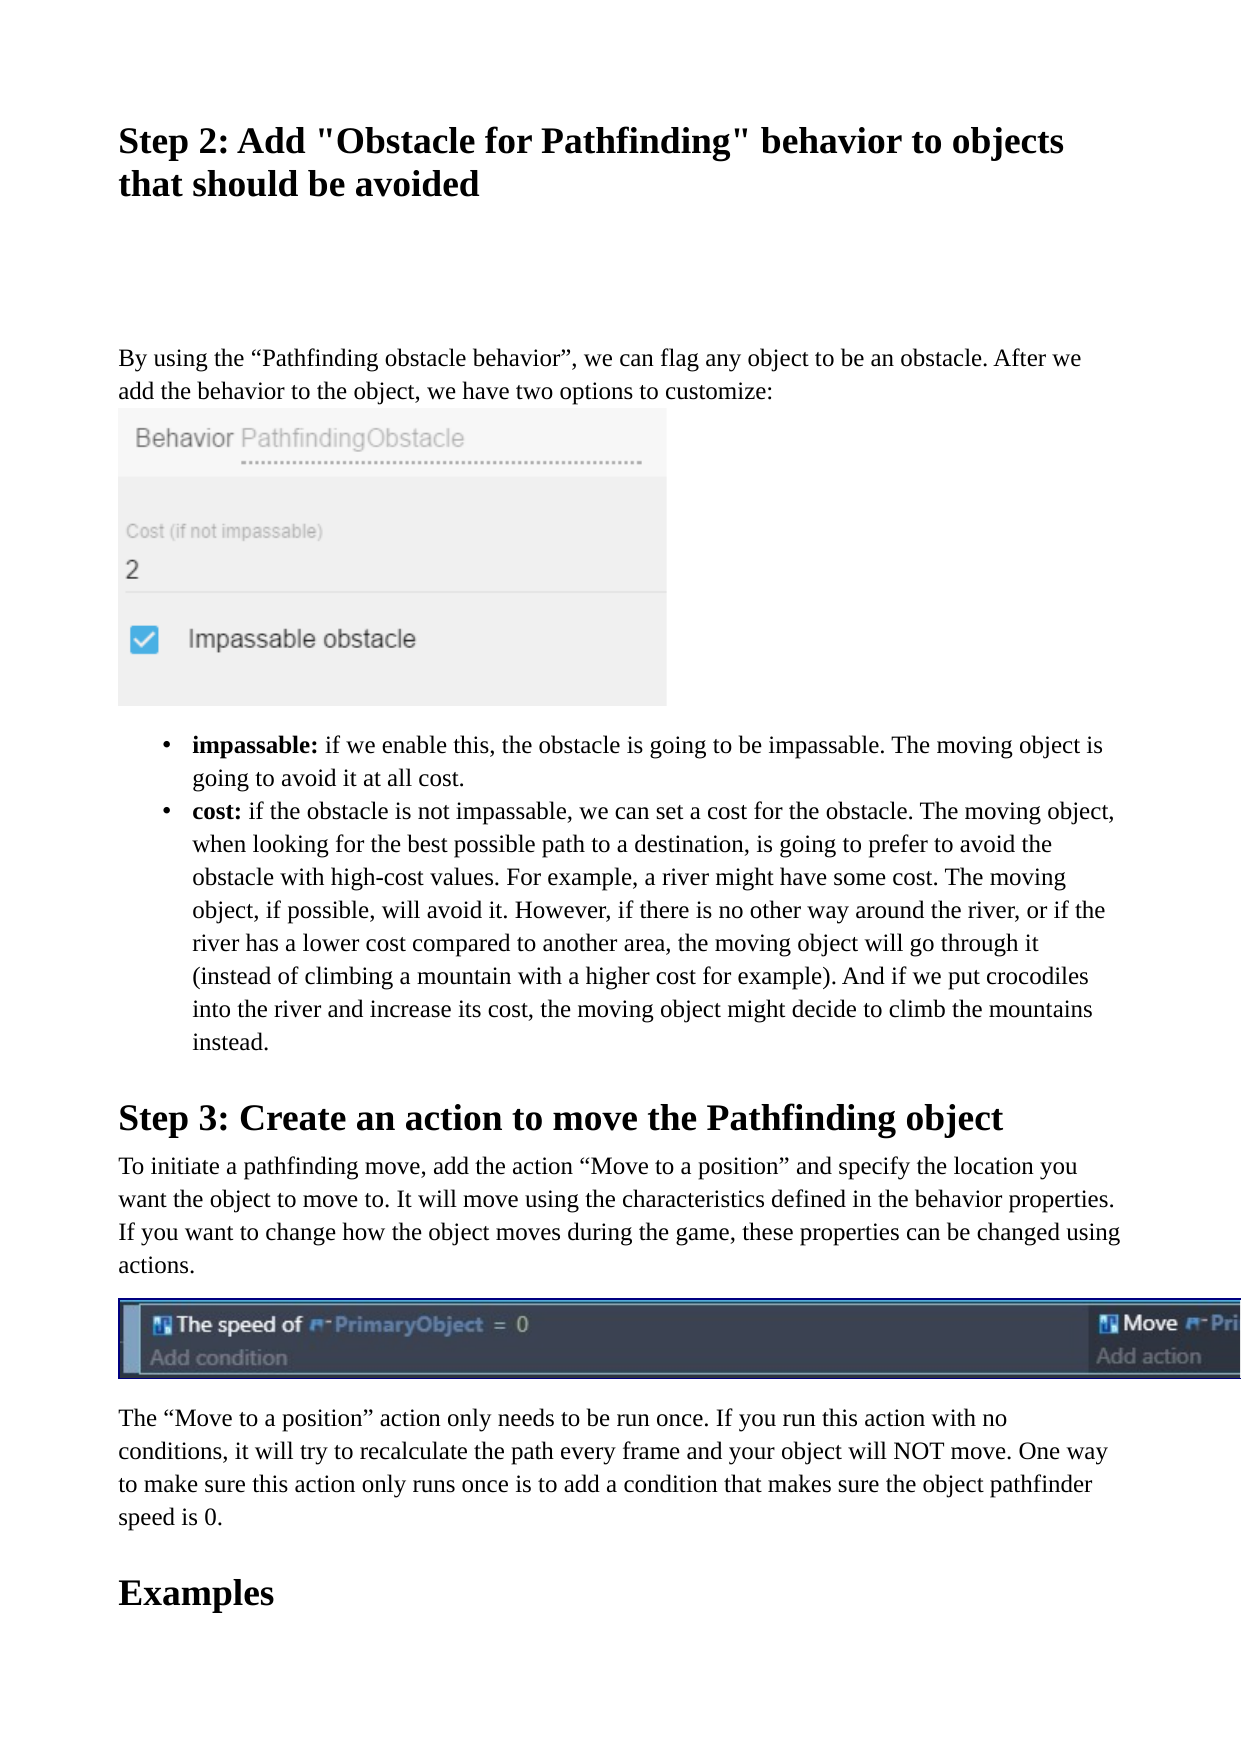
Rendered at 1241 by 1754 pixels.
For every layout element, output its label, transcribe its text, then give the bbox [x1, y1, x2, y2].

subtitle Examples [118, 1571, 1122, 1614]
subtitle Step 2: Add "Obstacle for Pathfinding" behavior to objects that should be avoided [118, 118, 1122, 204]
subtitle Step 3: Create an action to move the Pathfinding object [118, 1096, 1122, 1139]
picture [120, 1300, 1241, 1378]
list impassable: if we enable this, the obstacle is going to be impassable. The moving object is going to avoid it at all cost. [162, 730, 1122, 792]
text The “Move to a position” action only needs to be run once. If you run this action with no conditions, it will try to recalculate the path every frame and your object will NOT move. One way to make sure this action only runs once is to add a condition that makes sure the object pathfinder speed is 0. [118, 1403, 1122, 1531]
text To initiate a pathfinding move, add the action “Move to a position” and specify the location you want the object to move to. It will move using the characteristics defined in the behavior properties. If you want to change how the object moves during the game, these properties can be changed using actions. [118, 1151, 1122, 1279]
text By using the “Pathfinding obstacle behavior”, we can flag any object to be an obstacle. After we add the behavior to the object, we have two options to customize: [118, 343, 1122, 711]
picture [118, 408, 667, 706]
list cost: if the obstacle is not impassable, we can set a cost for the obstacle. The moving object, when looking for the best possible path to a destination, is going to prefer to avoid the obstacle with high-cost values. For example, a river might have some cost. The moving object, if possible, will avoid it. However, if there is no other way around the river, or if the river has a lower cost compared to another area, the moving object will go through it (instead of climbing a mountain with a higher cost for example). And if we put crocodiles into the river and increase its cost, the moving object might decide to climb the mountains instead. [162, 796, 1122, 1056]
